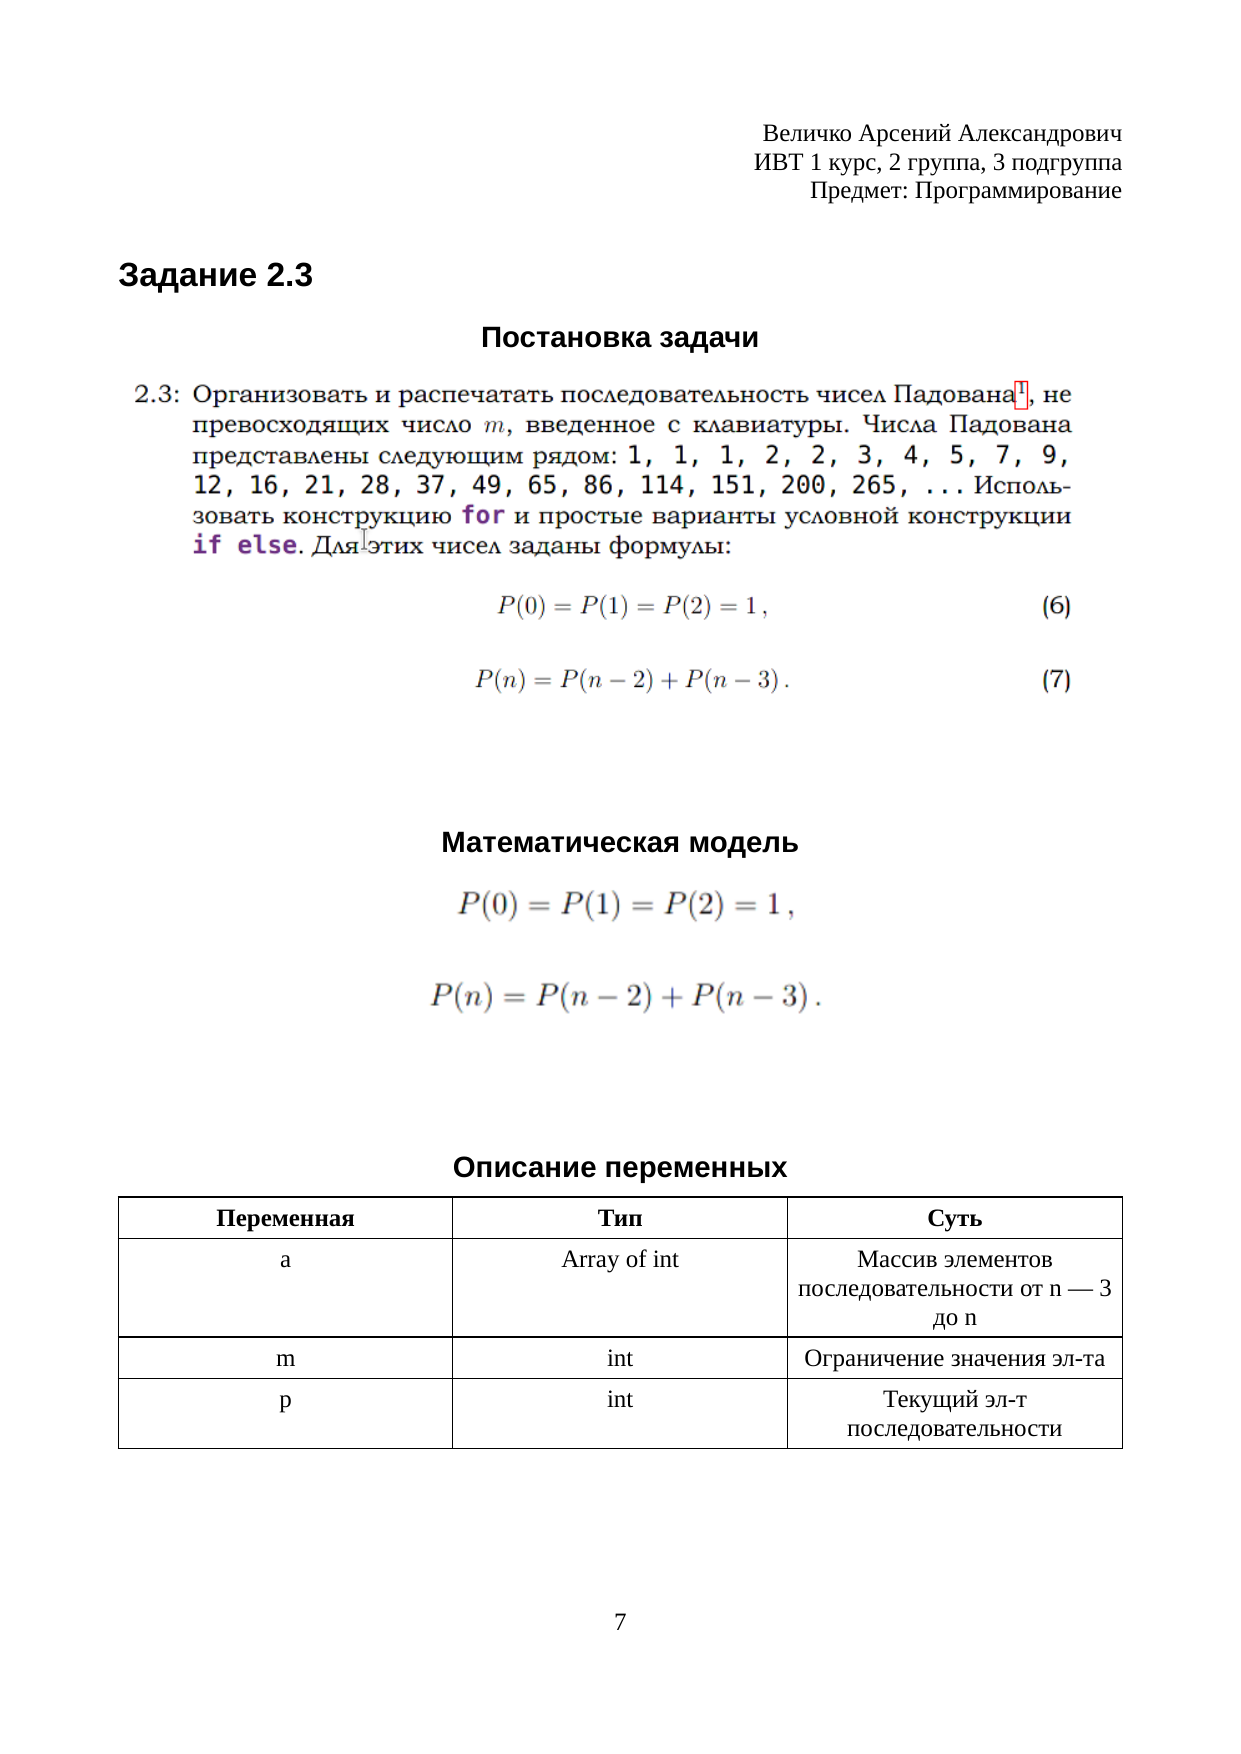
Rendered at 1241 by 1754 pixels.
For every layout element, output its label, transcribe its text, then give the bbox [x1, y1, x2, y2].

subtitle Математическая модель [118, 824, 1122, 858]
table_header Тип [453, 1198, 787, 1238]
table_cell Array of int [453, 1239, 787, 1336]
table_cell Ограничение значения эл-та [788, 1338, 1122, 1378]
picture [385, 870, 856, 1036]
table_cell int [453, 1379, 787, 1448]
subtitle Задание 2.3 [118, 255, 1122, 293]
table_header Переменная [119, 1198, 452, 1238]
picture [118, 366, 1123, 711]
table_header Суть [788, 1198, 1122, 1238]
table_cell a [119, 1239, 452, 1336]
table_cell p [119, 1379, 452, 1448]
subtitle Описание переменных [118, 1150, 1122, 1184]
table_cell Текущий эл-т последовательности [788, 1379, 1122, 1448]
table_cell Массив элементов последовательности от n — 3 до n [788, 1239, 1122, 1336]
table_cell m [119, 1338, 452, 1378]
subtitle Постановка задачи [118, 320, 1122, 354]
table_cell int [453, 1338, 787, 1378]
